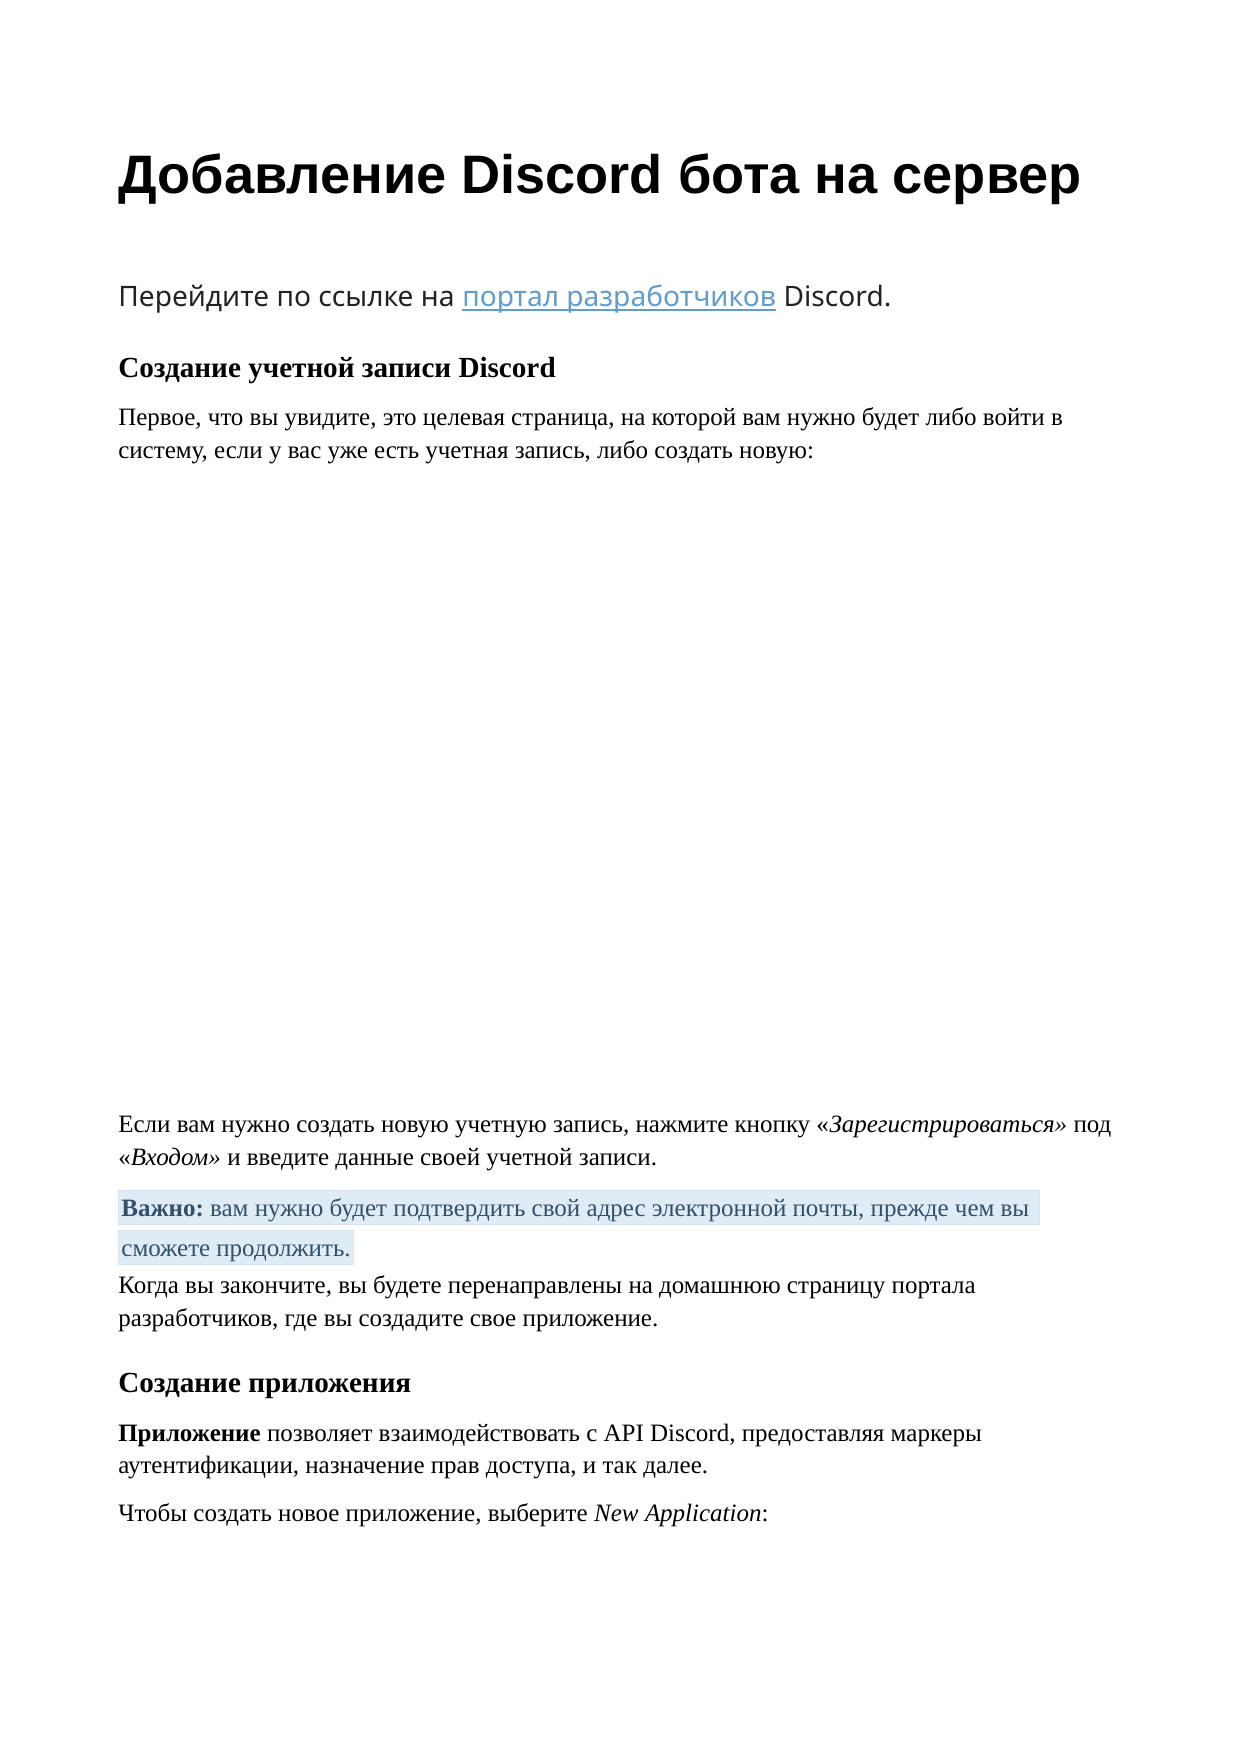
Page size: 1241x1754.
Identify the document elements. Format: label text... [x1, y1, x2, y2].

text Когда вы закончите, вы будете перенаправлены на домашнюю страницу портала разработчиков, где вы создадите свое приложение. [118, 1270, 1122, 1331]
text Перейдите по ссылке на портал разработчиков Discord. [118, 277, 1122, 315]
text Если вам нужно создать новую учетную запись, нажмите кнопку «Зарегистрироваться» под «Входом» и введите данные своей учетной записи. [118, 1109, 1122, 1171]
text Первое, что вы увидите, это целевая страница, на которой вам нужно будет либо войти в систему, если у вас уже есть учетная запись, либо создать новую: [118, 402, 1122, 464]
text Приложение позволяет взаимодействовать с API Discord, предоставляя маркеры аутентификации, назначение прав доступа, и так далее. [118, 1418, 1122, 1479]
title Добавление Discord бота на сервер [118, 143, 1122, 205]
subtitle Создание приложения [118, 1365, 1122, 1398]
text Важно: вам нужно будет подтвердить свой адрес электронной почты, прежде чем вы сможете продолжить. [118, 1190, 1122, 1264]
subtitle Создание учетной записи Discord [118, 350, 1122, 383]
text Чтобы создать новое приложение, выберите New Application: [118, 1498, 1122, 1527]
